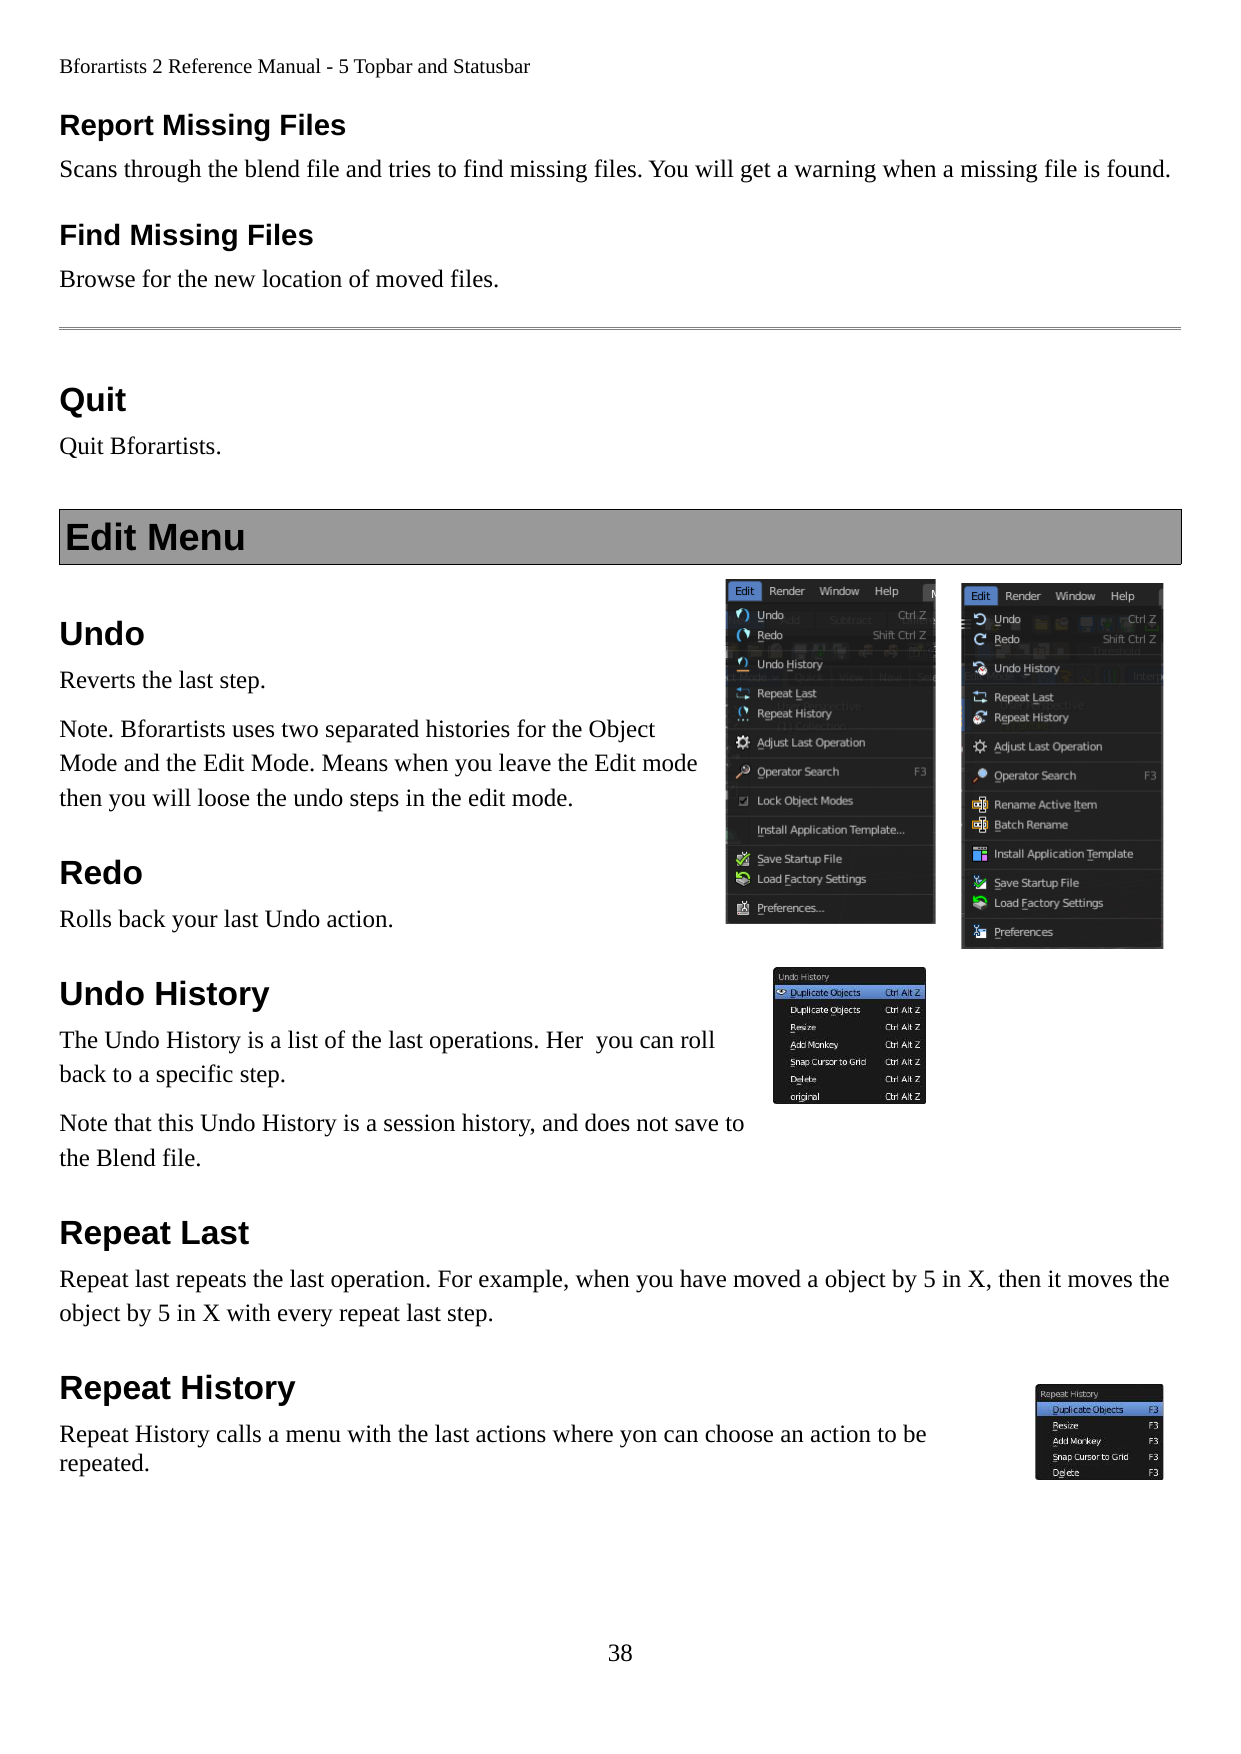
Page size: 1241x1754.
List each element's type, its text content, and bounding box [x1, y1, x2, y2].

text [936, 665, 961, 693]
text Reverts the last step. [59, 665, 725, 693]
text Quit Bforartists. [59, 431, 1181, 459]
subtitle Undo [59, 613, 725, 652]
picture [1035, 1384, 1164, 1480]
subtitle [926, 974, 1181, 1012]
subtitle [1164, 613, 1181, 652]
subtitle Undo History [59, 974, 773, 1012]
text Note. Bforartists uses two separated histories for the Object Mode and the Edit Mode. Means when you leave the Edit mode then you will loose the undo steps in the edit mode. [59, 714, 725, 811]
subtitle Quit [59, 380, 1181, 418]
text [1164, 665, 1181, 693]
subtitle Find Missing Files [59, 217, 1181, 251]
text Browse for the new location of moved files. [59, 264, 1181, 292]
subtitle [1164, 853, 1181, 891]
subtitle [936, 613, 961, 652]
subtitle Repeat History [59, 1368, 1181, 1407]
subtitle Report Missing Files [59, 107, 1181, 141]
text [926, 1025, 1181, 1088]
picture [961, 583, 1164, 949]
subtitle Repeat Last [59, 1213, 1181, 1251]
text Scans through the blend file and tries to find missing files. You will get a warning when a missing file is found. [59, 154, 1181, 182]
text Repeat last repeats the last operation. For example, when you have moved a object by 5 in X, then it moves the object by 5 in X with every repeat last step. [59, 1264, 1181, 1327]
text Note that this Undo History is a session history, and does not save to the Blend file. [59, 1108, 1181, 1172]
table_header Edit Menu [60, 510, 1181, 564]
subtitle Redo [59, 853, 725, 891]
picture [725, 579, 936, 924]
subtitle [936, 853, 961, 891]
picture [773, 967, 926, 1104]
text Repeat History calls a menu with the last actions where yon can choose an action to be repeated. [59, 1419, 1035, 1477]
text Rolls back your last Undo action. [59, 904, 961, 932]
text The Undo History is a list of the last operations. Her you can roll back to a specific step. [59, 1025, 773, 1088]
